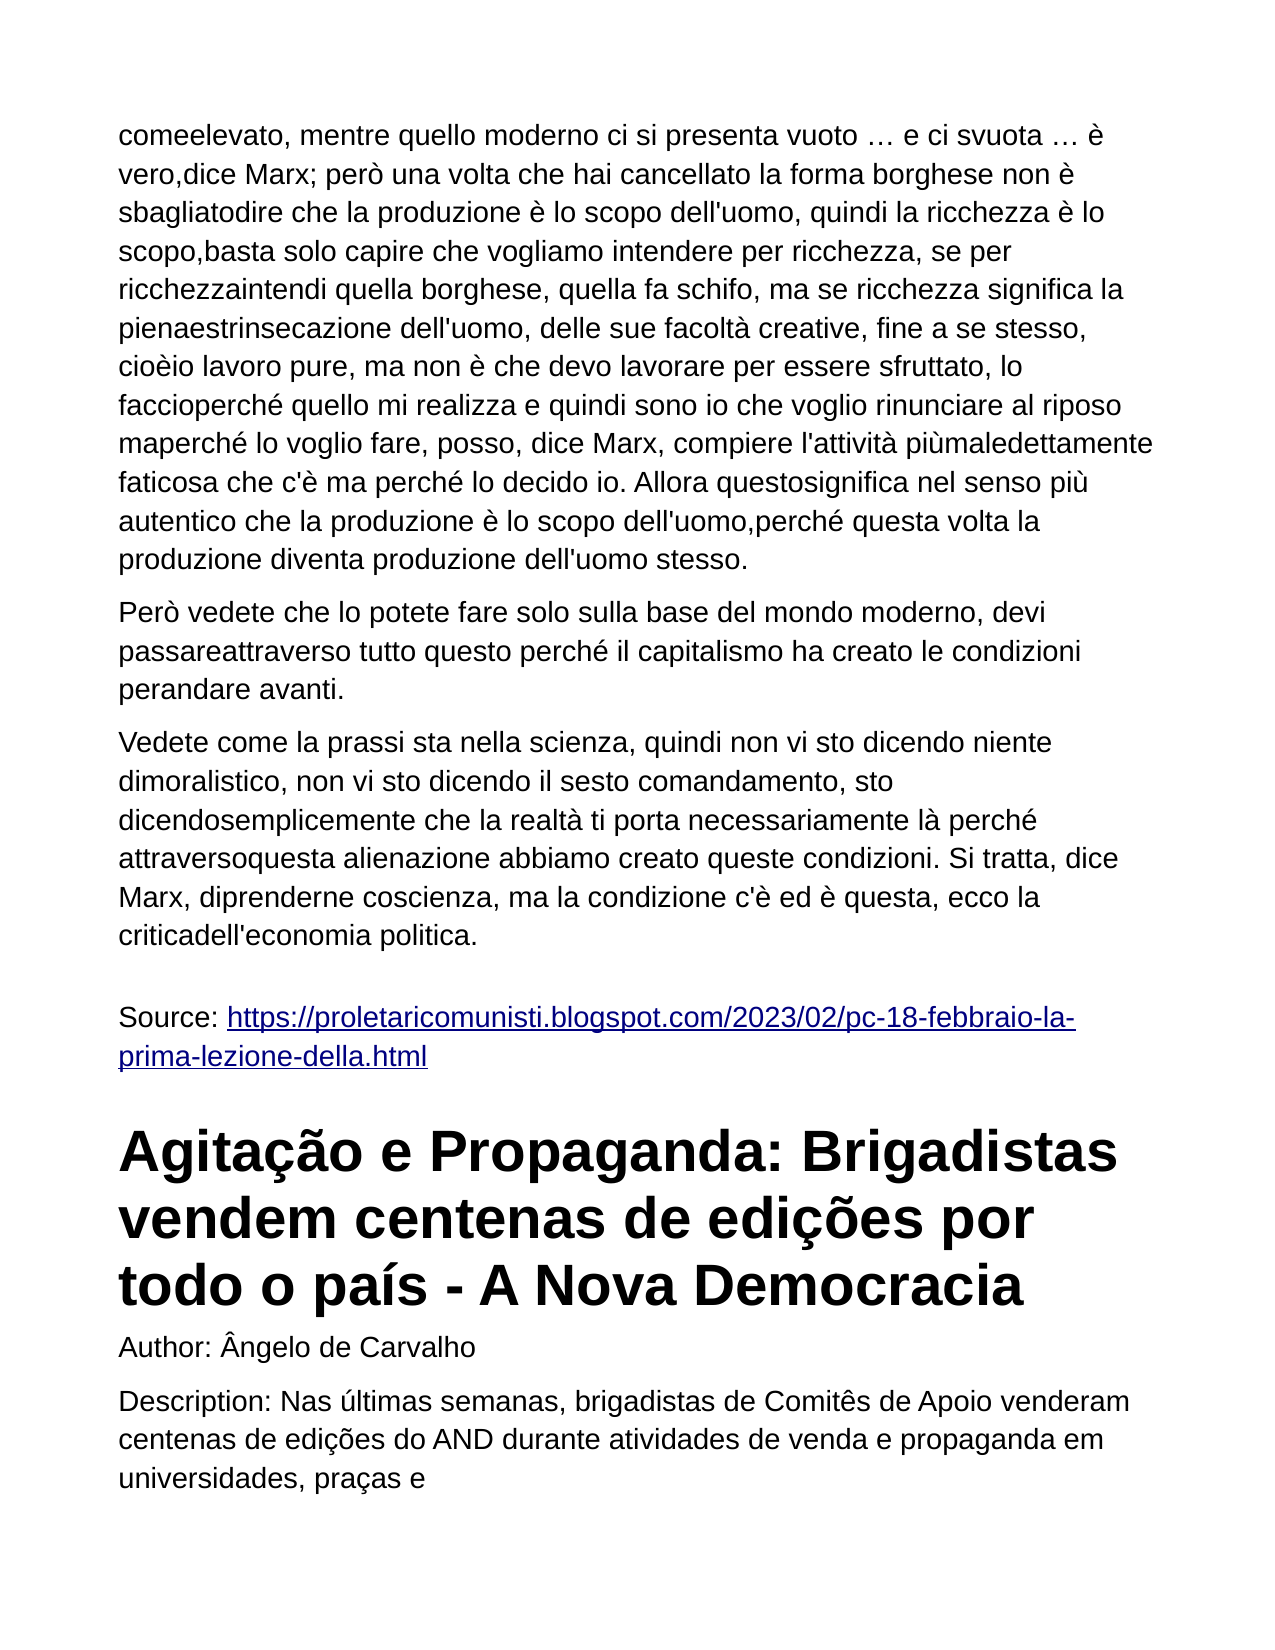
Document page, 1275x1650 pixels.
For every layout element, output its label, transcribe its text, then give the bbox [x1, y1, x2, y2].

text Però vedete che lo potete fare solo sulla base del mondo moderno, devi passareattraverso tutto questo perché il capitalismo ha creato le condizioni perandare avanti. [118, 595, 1157, 706]
subtitle Agitação e Propaganda: Brigadistas vendem centenas de edições por todo o país - A Nova Democracia [118, 1117, 1157, 1318]
text Vedete come la prassi sta nella scienza, quindi non vi sto dicendo niente dimoralistico, non vi sto dicendo il sesto comandamento, sto dicendosemplicemente che la realtà ti porta necessariamente là perché attraversoquesta alienazione abbiamo creato queste condizioni. Si tratta, dice Marx, diprenderne coscienza, ma la condizione c'è ed è questa, ecco la criticadell'economia politica. [118, 725, 1157, 952]
text Source: https://proletaricomunisti.blogspot.com/2023/02/pc-18-febbraio-la-prima-lezione-della.html [118, 1000, 1157, 1072]
text Author: Ângelo de Carvalho [118, 1330, 1157, 1364]
text comeelevato, mentre quello moderno ci si presenta vuoto … e ci svuota … è vero,dice Marx; però una volta che hai cancellato la forma borghese non è sbagliatodire che la produzione è lo scopo dell'uomo, quindi la ricchezza è lo scopo,basta solo capire che vogliamo intendere per ricchezza, se per ricchezzaintendi quella borghese, quella fa schifo, ma se ricchezza significa la pienaestrinsecazione dell'uomo, delle sue facoltà creative, fine a se stesso, cioèio lavoro pure, ma non è che devo lavorare per essere sfruttato, lo faccioperché quello mi realizza e quindi sono io che voglio rinunciare al riposo maperché lo voglio fare, posso, dice Marx, compiere l'attività piùmaledettamente faticosa che c'è ma perché lo decido io. Allora questosignifica nel senso più autentico che la produzione è lo scopo dell'uomo,perché questa volta la produzione diventa produzione dell'uomo stesso. [118, 118, 1157, 576]
text Description: Nas últimas semanas, brigadistas de Comitês de Apoio venderam centenas de edições do AND durante atividades de venda e propaganda em universidades, praças e [118, 1383, 1157, 1494]
